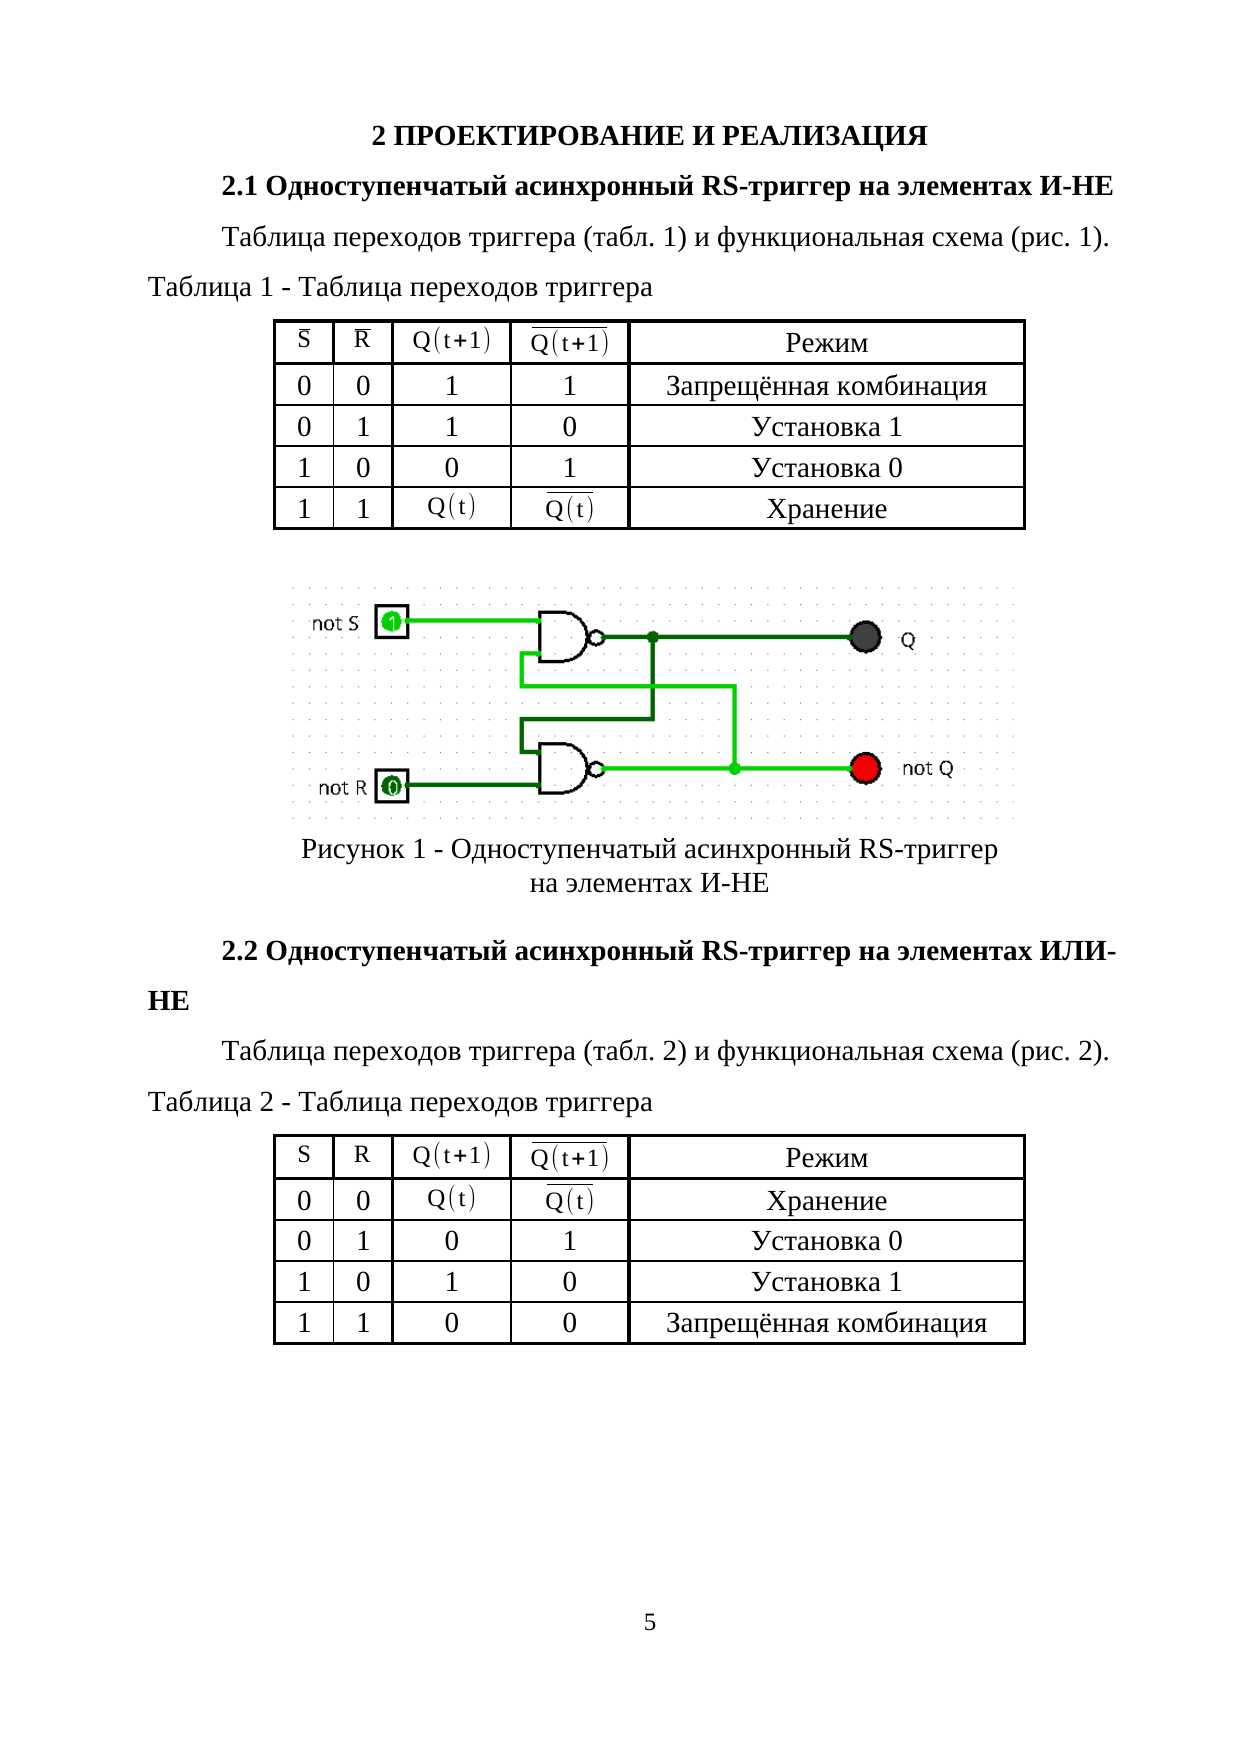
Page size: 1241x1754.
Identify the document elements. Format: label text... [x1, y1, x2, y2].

table_cell Установка 0 [631, 1221, 1023, 1260]
table_cell 1 [394, 406, 510, 445]
table_cell 1 [334, 1221, 391, 1260]
text Таблица переходов триггера (табл. 1) и функциональная схема (рис. 1). [148, 219, 1152, 252]
text Таблица переходов триггера (табл. 2) и функциональная схема (рис. 2). [148, 1033, 1152, 1067]
table_cell 0 [334, 365, 391, 404]
table_header [335, 1137, 391, 1177]
table_cell Установка 1 [631, 1262, 1023, 1301]
text Рисунок 1 - Одноступенчатый асинхронный RS-триггер на элементах И-НЕ [286, 832, 1013, 898]
table_cell 0 [512, 1262, 627, 1301]
table_header Режим [631, 1137, 1023, 1177]
table_header [512, 323, 627, 362]
table_cell 0 [276, 1221, 333, 1260]
text 2.1 Одноступенчатый асинхронный RS-триггер на элементах И-НЕ [148, 168, 1152, 202]
table_header [394, 323, 509, 362]
text 2.2 Одноступенчатый асинхронный RS-триггер на элементах ИЛИ-НЕ [148, 933, 1152, 1017]
table_header [512, 1137, 627, 1177]
table_header [394, 1137, 509, 1177]
table_cell 1 [334, 1303, 391, 1342]
table_cell [512, 1180, 627, 1219]
table_cell 1 [394, 365, 510, 404]
table_cell 0 [394, 447, 510, 486]
table_cell 0 [276, 406, 333, 445]
table_cell 1 [394, 1262, 510, 1301]
table_cell 1 [512, 365, 627, 404]
table_header [276, 323, 332, 362]
table_cell 0 [512, 406, 627, 445]
text Таблица 1 - Таблица переходов триггера [148, 269, 1152, 303]
table_cell 1 [276, 488, 333, 527]
text Таблица 2 - Таблица переходов триггера [148, 1084, 1152, 1117]
table_cell 1 [334, 406, 391, 445]
table_header [276, 1137, 332, 1177]
picture [285, 580, 1014, 832]
table_cell 0 [334, 1262, 391, 1301]
table_cell 0 [334, 1180, 391, 1219]
table_cell [394, 488, 510, 527]
table_cell [394, 1180, 510, 1219]
table_cell 1 [512, 1221, 627, 1260]
table_cell 1 [276, 447, 333, 486]
table_cell 0 [394, 1221, 510, 1260]
table_cell 1 [512, 447, 627, 486]
table_cell 1 [276, 1262, 333, 1301]
table_cell Установка 0 [631, 447, 1023, 486]
table_cell 0 [394, 1303, 510, 1342]
table_cell 0 [512, 1303, 627, 1342]
table_cell Запрещённая комбинация [631, 1303, 1023, 1342]
table_cell 0 [334, 447, 391, 486]
table_header Режим [631, 323, 1023, 362]
table_cell Хранение [631, 1180, 1023, 1219]
table_cell Запрещённая комбинация [631, 365, 1023, 404]
table_cell [512, 488, 627, 527]
text 2 ПРОЕКТИРОВАНИЕ И РЕАЛИЗАЦИЯ [148, 118, 1152, 152]
table_cell Хранение [631, 488, 1023, 527]
table_header [335, 323, 391, 362]
table_cell Установка 1 [631, 406, 1023, 445]
table_cell 1 [276, 1303, 333, 1342]
table_cell 0 [276, 1180, 333, 1219]
table_cell 0 [276, 365, 333, 404]
table_cell 1 [334, 488, 391, 527]
